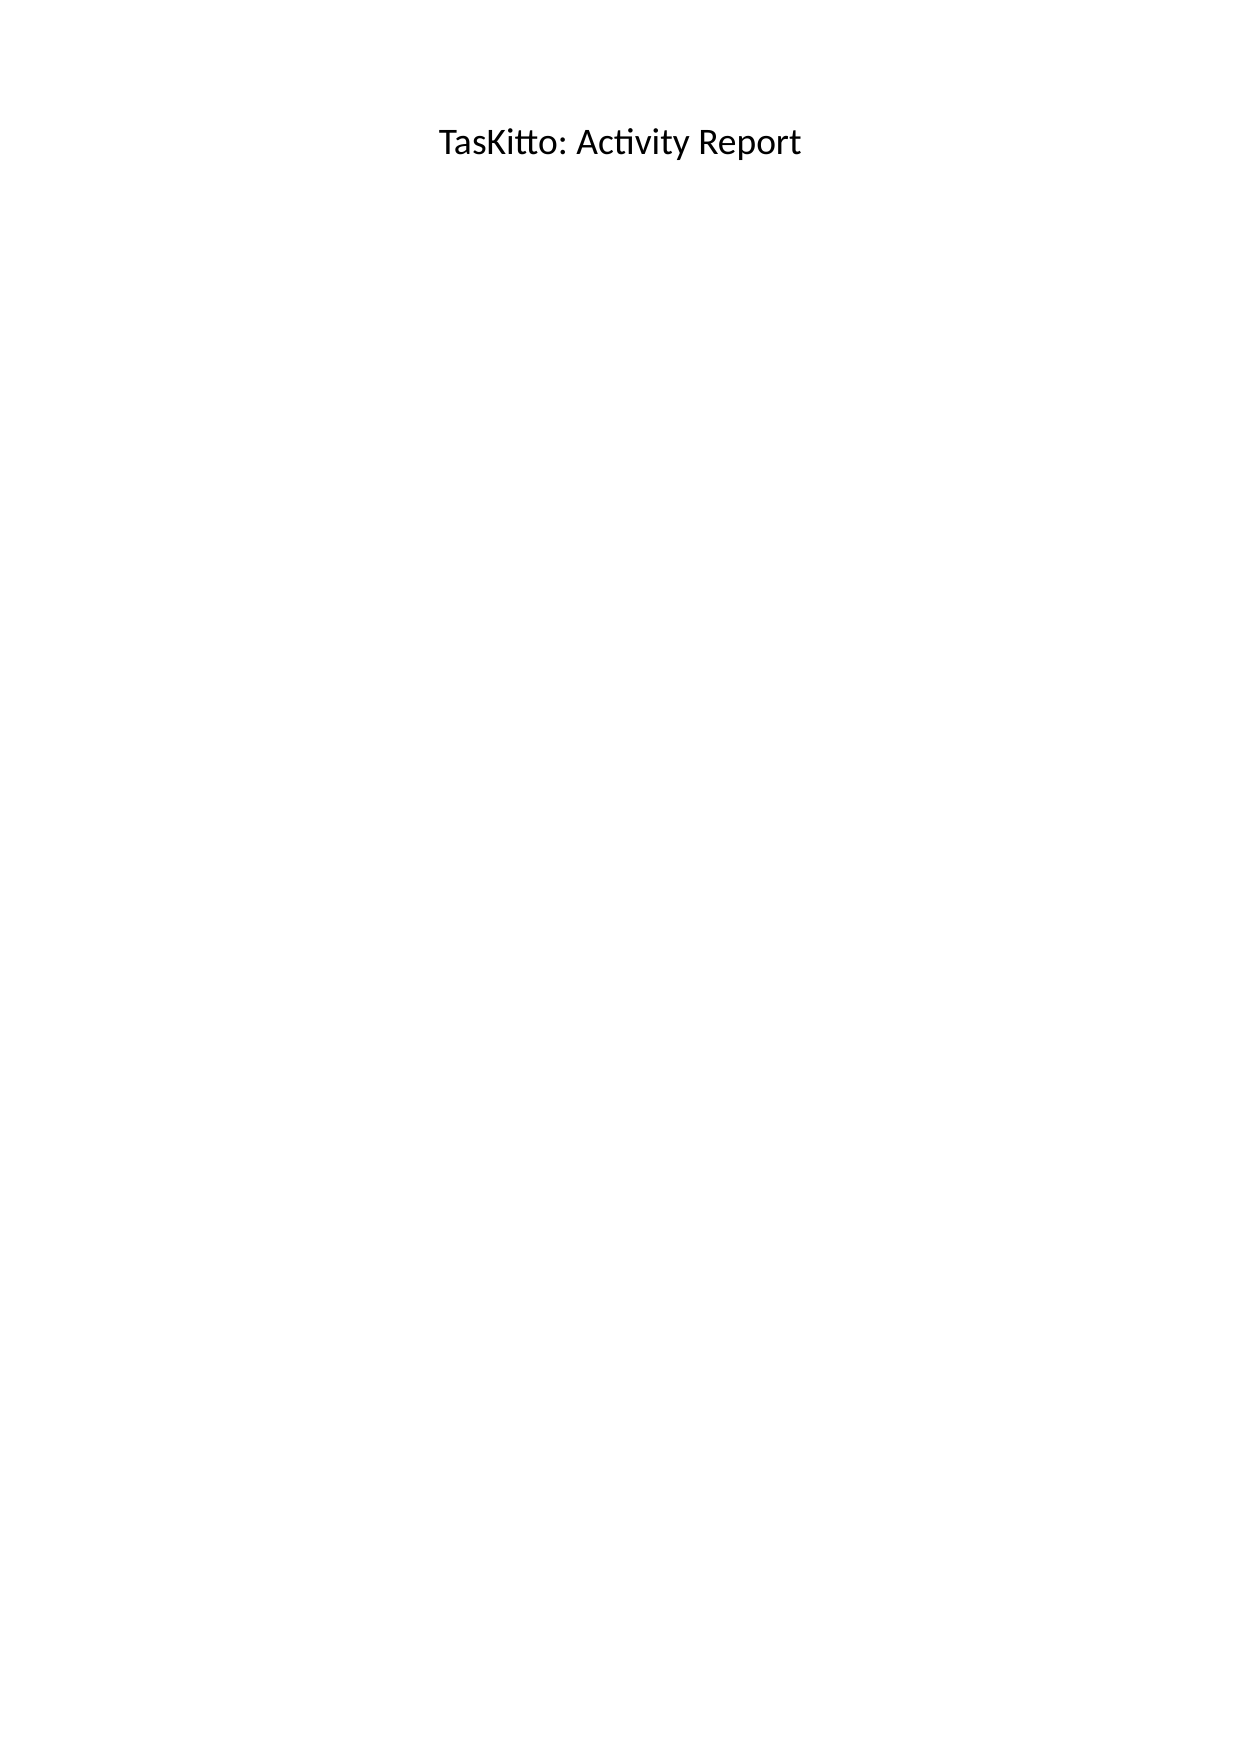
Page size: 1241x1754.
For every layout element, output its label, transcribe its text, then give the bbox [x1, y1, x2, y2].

text TasKitto: Activity Report [118, 118, 1122, 164]
